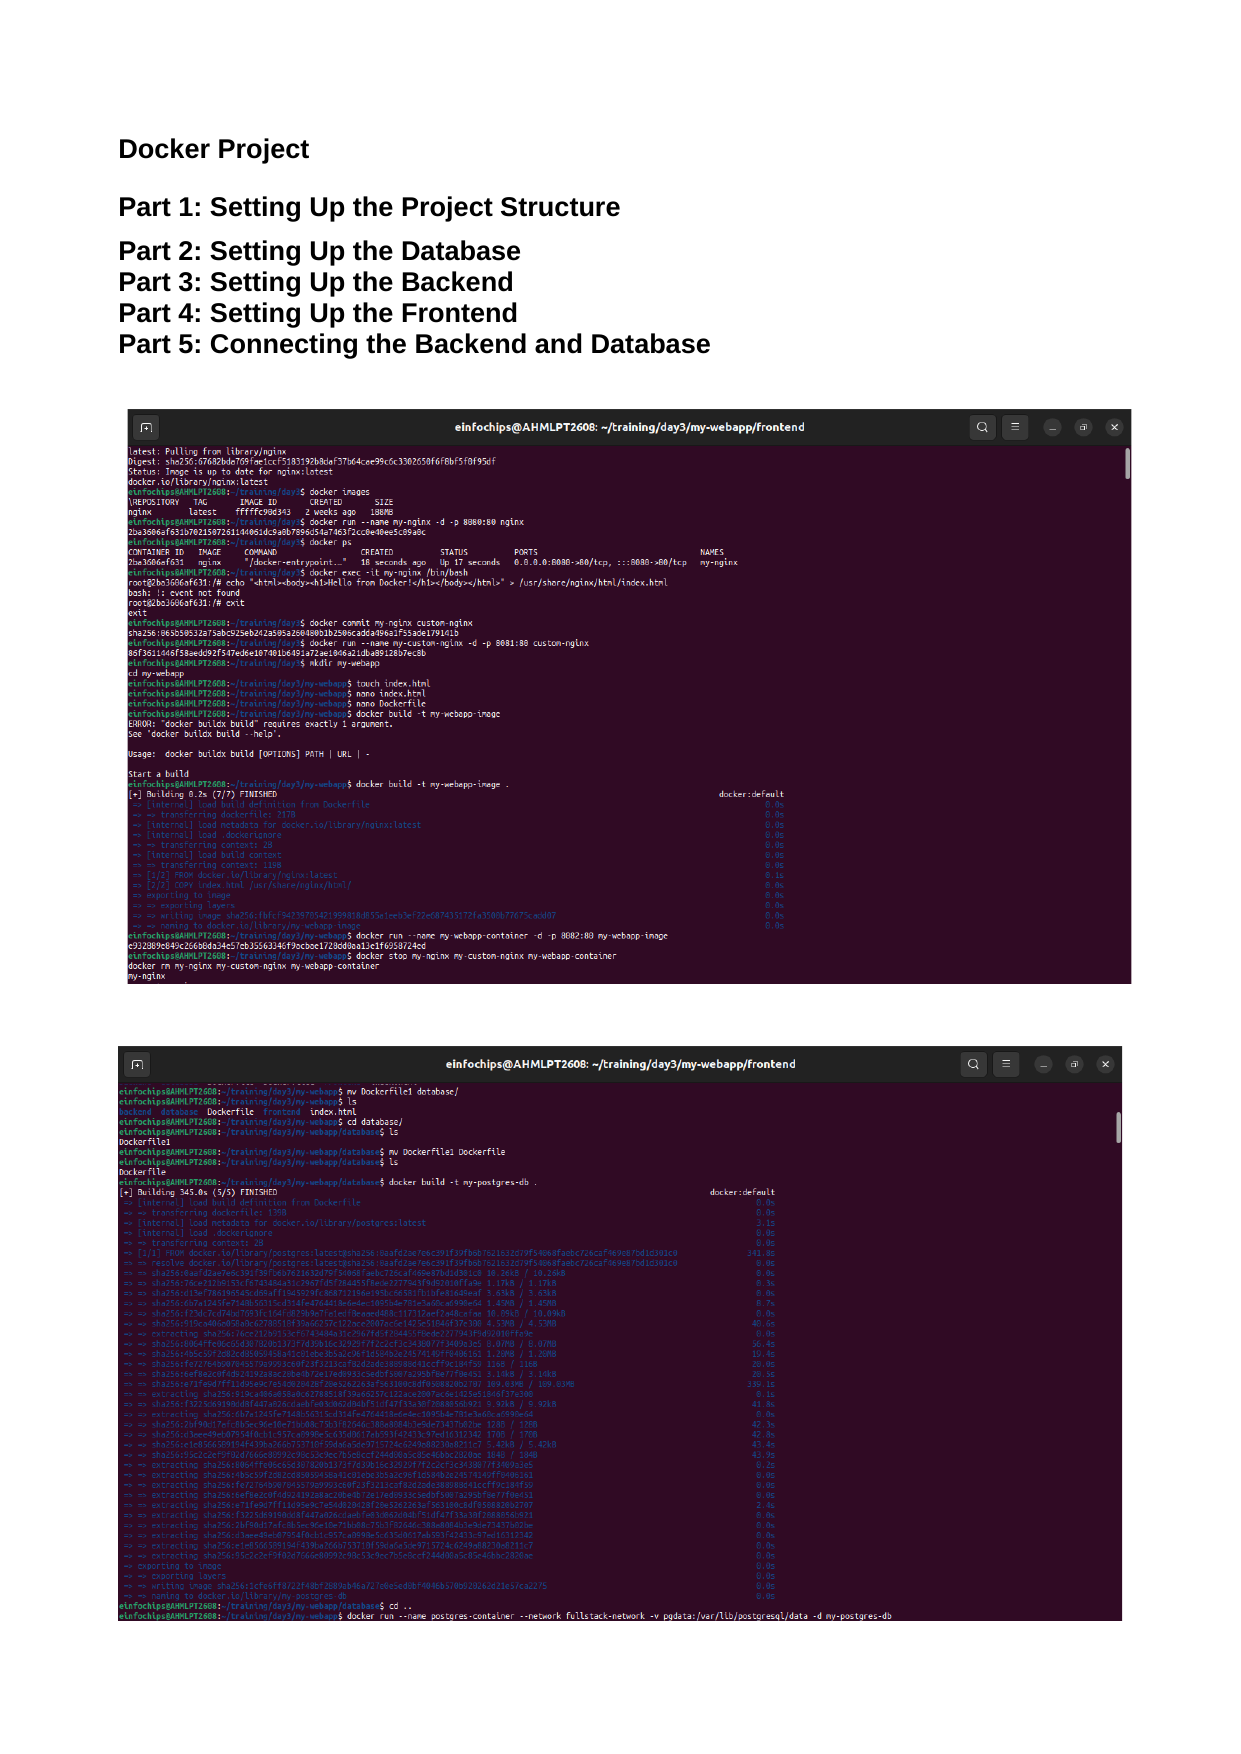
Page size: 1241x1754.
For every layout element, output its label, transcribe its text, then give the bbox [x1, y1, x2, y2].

picture [118, 1046, 1123, 1621]
text Part 4: Setting Up the Frontend [118, 297, 1122, 328]
subtitle Docker Project [118, 133, 1122, 164]
text Part 5: Connecting the Backend and Database [118, 328, 1122, 360]
text Part 2: Setting Up the Database [118, 235, 1122, 266]
text Part 3: Setting Up the Backend [118, 266, 1122, 297]
picture [127, 409, 1132, 984]
subtitle Part 1: Setting Up the Project Structure [118, 191, 1122, 222]
